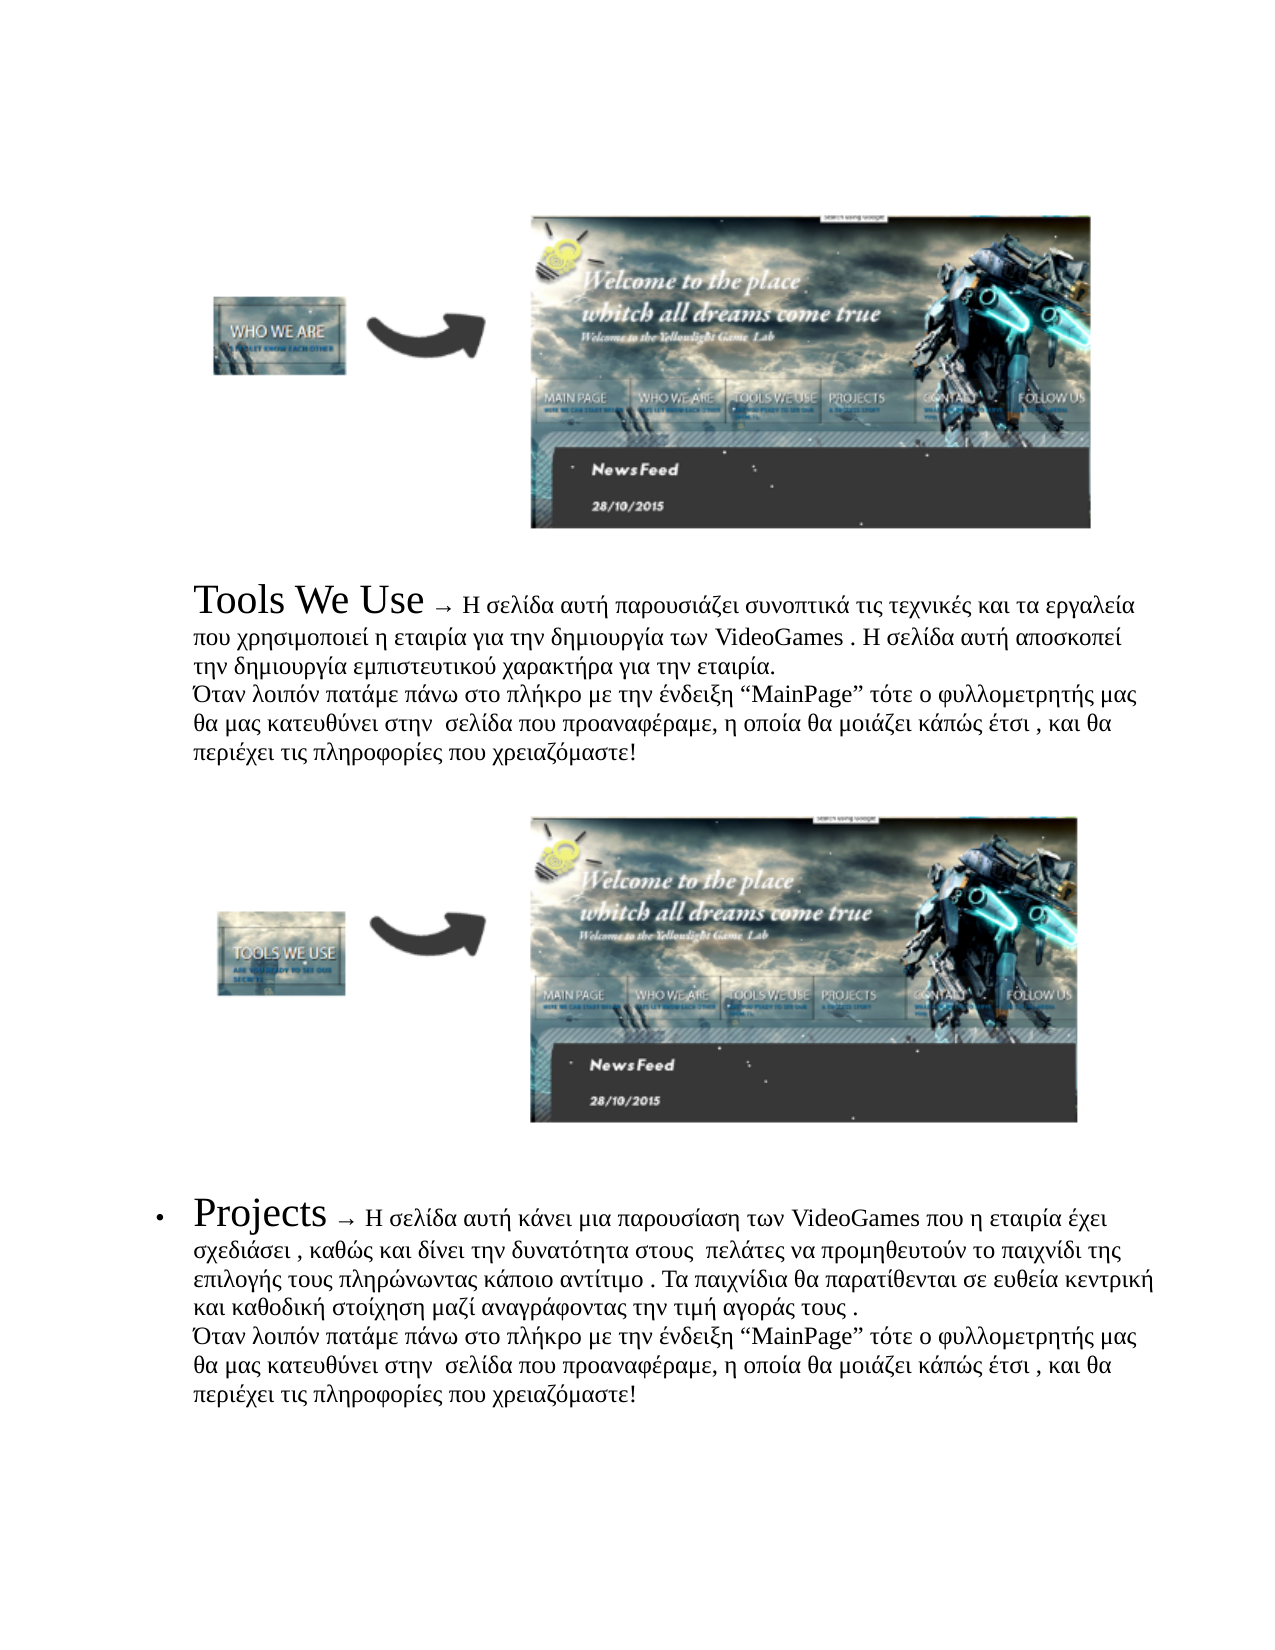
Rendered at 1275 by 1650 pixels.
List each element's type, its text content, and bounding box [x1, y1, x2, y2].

list Projects → Η σελίδα αυτή κάνει μια παρουσίαση των VideoGames που η εταιρία έχει σχεδιάσει , καθώς και δίνει την δυνατότητα στους πελάτες να προμηθευτούν το παιχνίδι της επιλογής τους πληρώνωντας κάποιο αντίτιμο . Τα παιχνίδια θα παρατίθενται σε ευθεία κεντρική και καθοδική στοίχηση μαζί αναγράφοντας την τιμή αγοράς τους . [156, 1187, 1157, 1321]
picture [118, 794, 1157, 1187]
picture [120, 175, 1155, 574]
list Όταν λοιπόν πατάμε πάνω στο πλήκρο με την ένδειξη “MainPage” τότε ο φυλλομετρητής μας θα μας κατευθύνει στην σελίδα που προαναφέραμε, η οποία θα μοιάζει κάπώς έτσι , και θα περιέχει τις πληροφορίες που χρειαζόμαστε! [156, 1321, 1157, 1407]
list Όταν λοιπόν πατάμε πάνω στο πλήκρο με την ένδειξη “MainPage” τότε ο φυλλομετρητής μας θα μας κατευθύνει στην σελίδα που προαναφέραμε, η οποία θα μοιάζει κάπώς έτσι , και θα περιέχει τις πληροφορίες που χρειαζόμαστε! [156, 679, 1157, 766]
list Tools We Use → Η σελίδα αυτή παρουσιάζει συνοπτικά τις τεχνικές και τα εργαλεία που χρησιμοποιεί η εταιρία για την δημιουργία των VideoGames . Η σελίδα αυτή αποσκοπεί την δημιουργία εμπιστευτικού χαρακτήρα για την εταιρία. [156, 176, 1157, 679]
